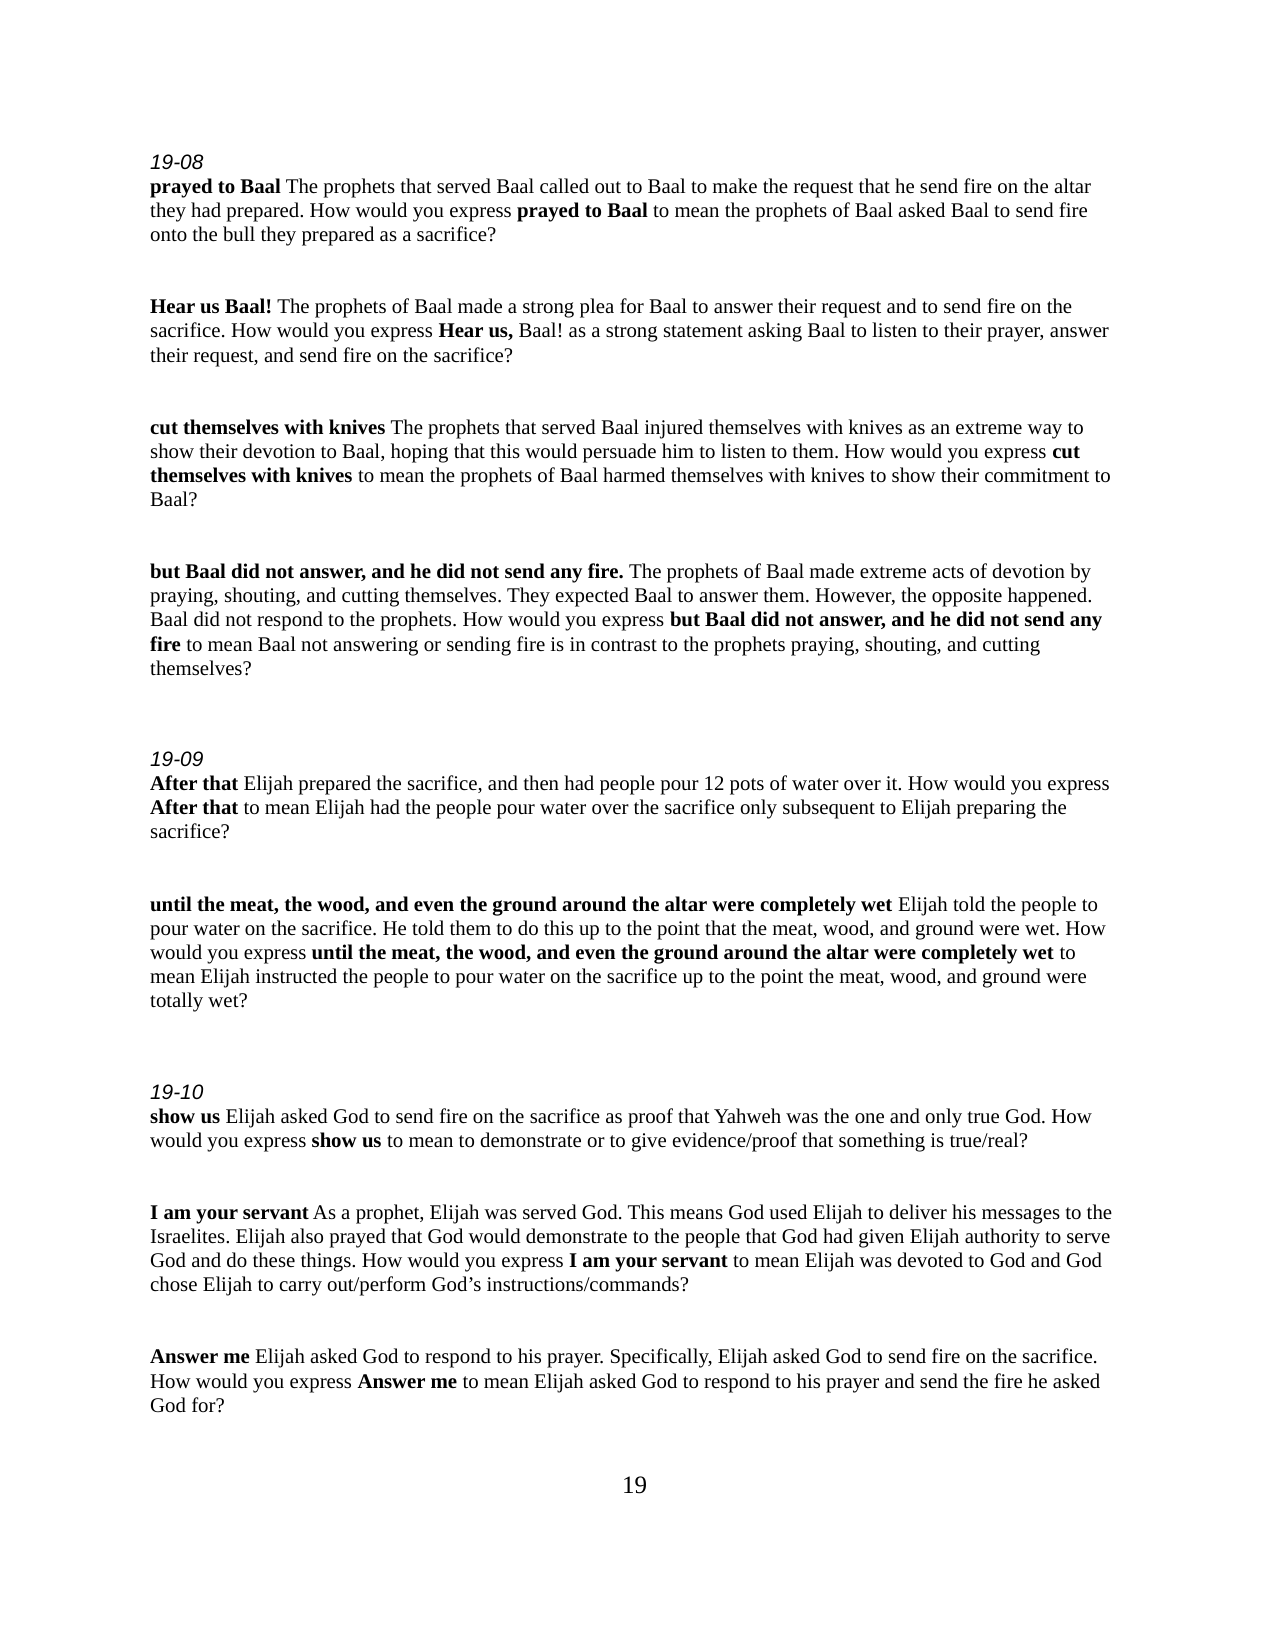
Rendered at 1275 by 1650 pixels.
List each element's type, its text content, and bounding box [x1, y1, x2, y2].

subtitle 19-08 [150, 150, 1125, 174]
text show us Elijah asked God to send fire on the sacrifice as proof that Yahweh was the one and only true God. How would you express show us to mean to demonstrate or to give evidence/proof that something is true/real? [150, 1104, 1125, 1152]
text Answer me Elijah asked God to respond to his prayer. Specifically, Elijah asked God to send fire on the sacrifice. How would you express Answer me to mean Elijah asked God to respond to his prayer and send the fire he asked God for? [150, 1344, 1125, 1417]
subtitle 19-10 [150, 1080, 1125, 1104]
subtitle 19-09 [150, 747, 1125, 771]
text Hear us Baal! The prophets of Baal made a strong plea for Baal to answer their request and to send fire on the sacrifice. How would you express Hear us, Baal! as a strong statement asking Baal to listen to their prayer, answer their request, and send fire on the sacrifice? [150, 294, 1125, 367]
text until the meat, the wood, and even the ground around the altar were completely wet Elijah told the people to pour water on the sacrifice. He told them to do this up to the point that the meat, wood, and ground were wet. How would you express until the meat, the wood, and even the ground around the altar were completely wet to mean Elijah instructed the people to pour water on the sacrifice up to the point the meat, wood, and ground were totally wet? [150, 892, 1125, 1012]
text After that Elijah prepared the sacrifice, and then had people pour 12 pots of water over it. How would you express After that to mean Elijah had the people pour water over the sacrifice only subsequent to Elijah preparing the sacrifice? [150, 771, 1125, 843]
text I am your servant As a prophet, Elijah was served God. This means God used Elijah to deliver his messages to the Israelites. Elijah also prayed that God would demonstrate to the people that God had given Elijah authority to serve God and do these things. How would you express I am your servant to mean Elijah was devoted to God and God chose Elijah to carry out/perform God’s instructions/commands? [150, 1200, 1125, 1296]
text but Baal did not answer, and he did not send any fire. The prophets of Baal made extreme acts of devotion by praying, shouting, and cutting themselves. They expected Baal to answer them. However, the opposite happened. Baal did not respond to the prophets. How would you express but Baal did not answer, and he did not send any fire to mean Baal not answering or sending fire is in contrast to the prophets praying, shouting, and cutting themselves? [150, 559, 1125, 679]
text prayed to Baal The prophets that served Baal called out to Baal to make the request that he send fire on the altar they had prepared. How would you express prayed to Baal to mean the prophets of Baal asked Baal to send fire onto the bull they prepared as a sacrifice? [150, 174, 1125, 246]
text cut themselves with knives The prophets that served Baal injured themselves with knives as an extreme way to show their devotion to Baal, hoping that this would persuade him to listen to them. How would you express cut themselves with knives to mean the prophets of Baal harmed themselves with knives to show their commitment to Baal? [150, 415, 1125, 511]
